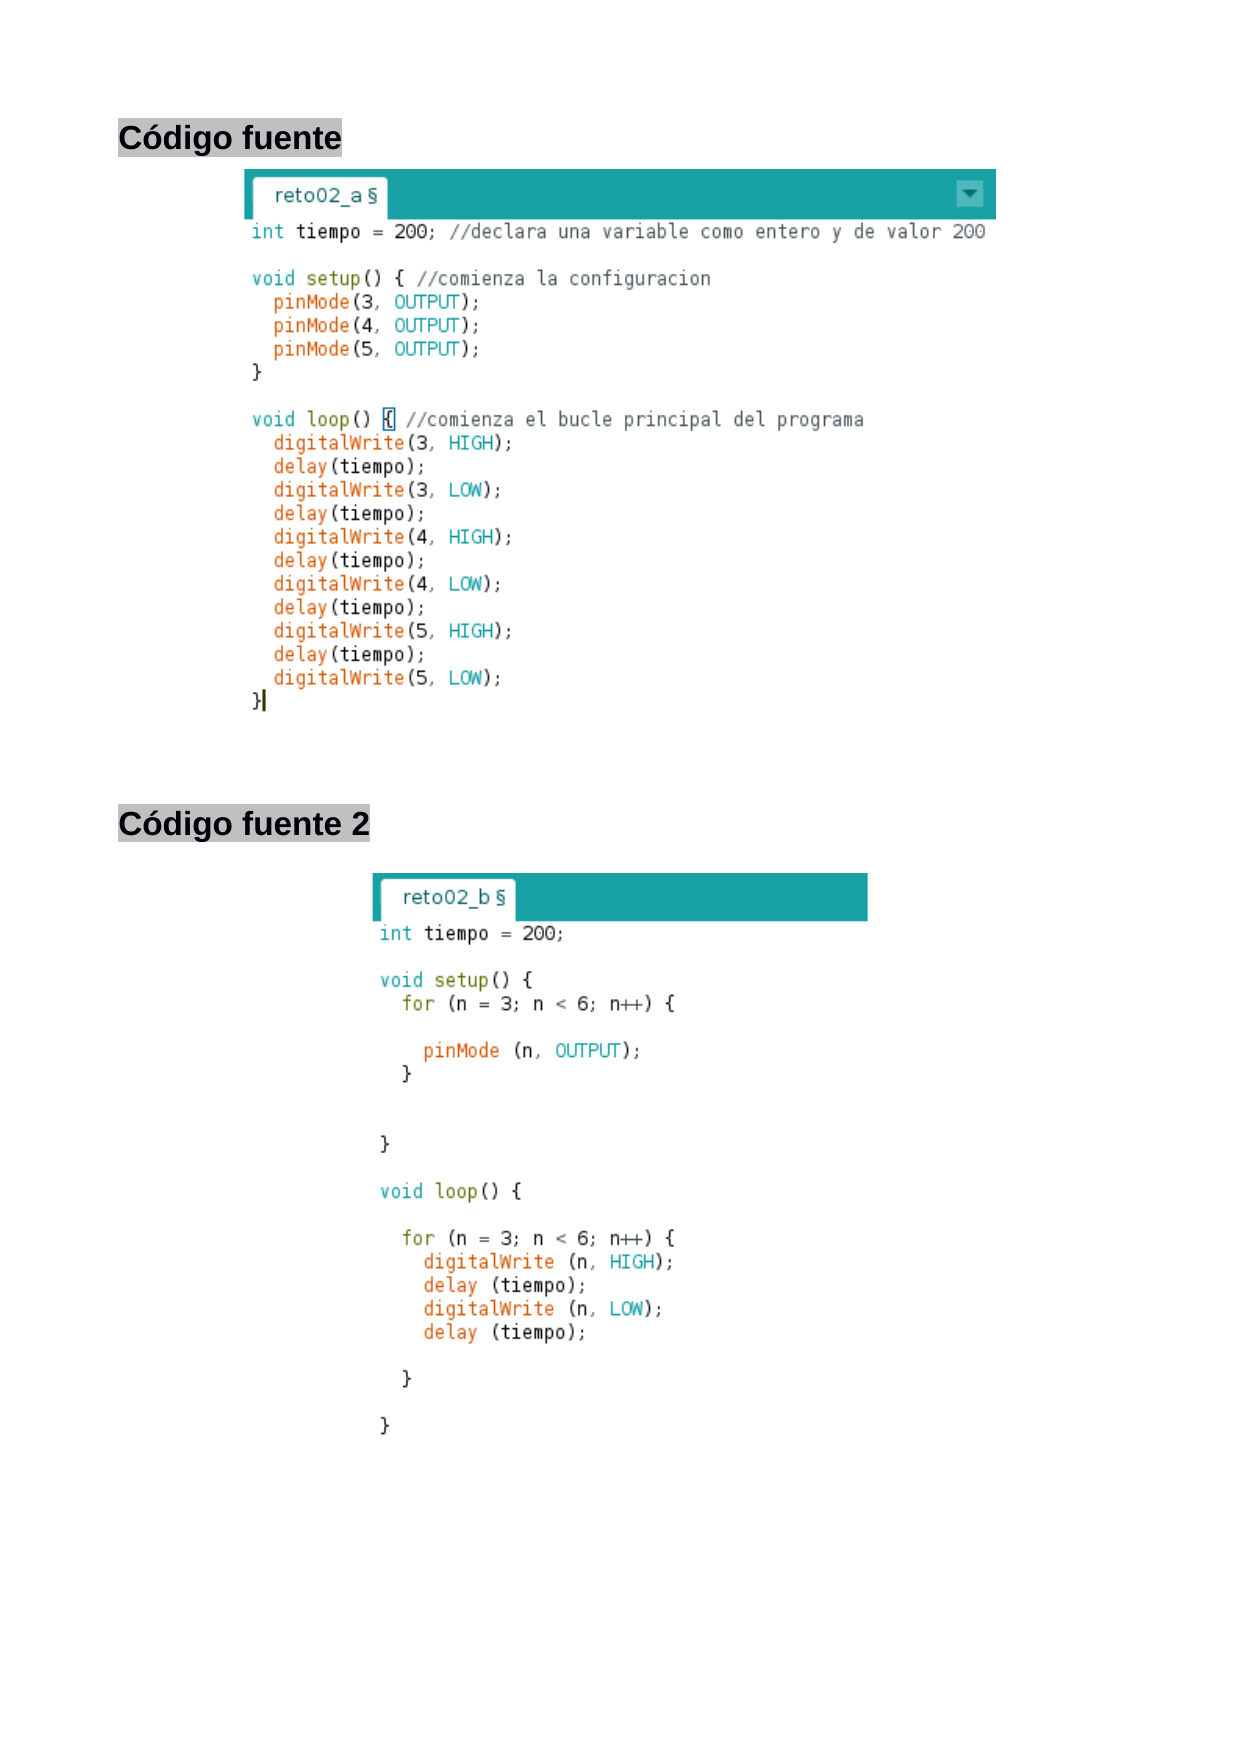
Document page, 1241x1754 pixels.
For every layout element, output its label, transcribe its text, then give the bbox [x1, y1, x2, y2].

subtitle Código fuente 2 [370, 804, 1122, 842]
subtitle Código fuente [118, 118, 1122, 157]
picture [372, 873, 868, 1469]
picture [244, 169, 996, 724]
